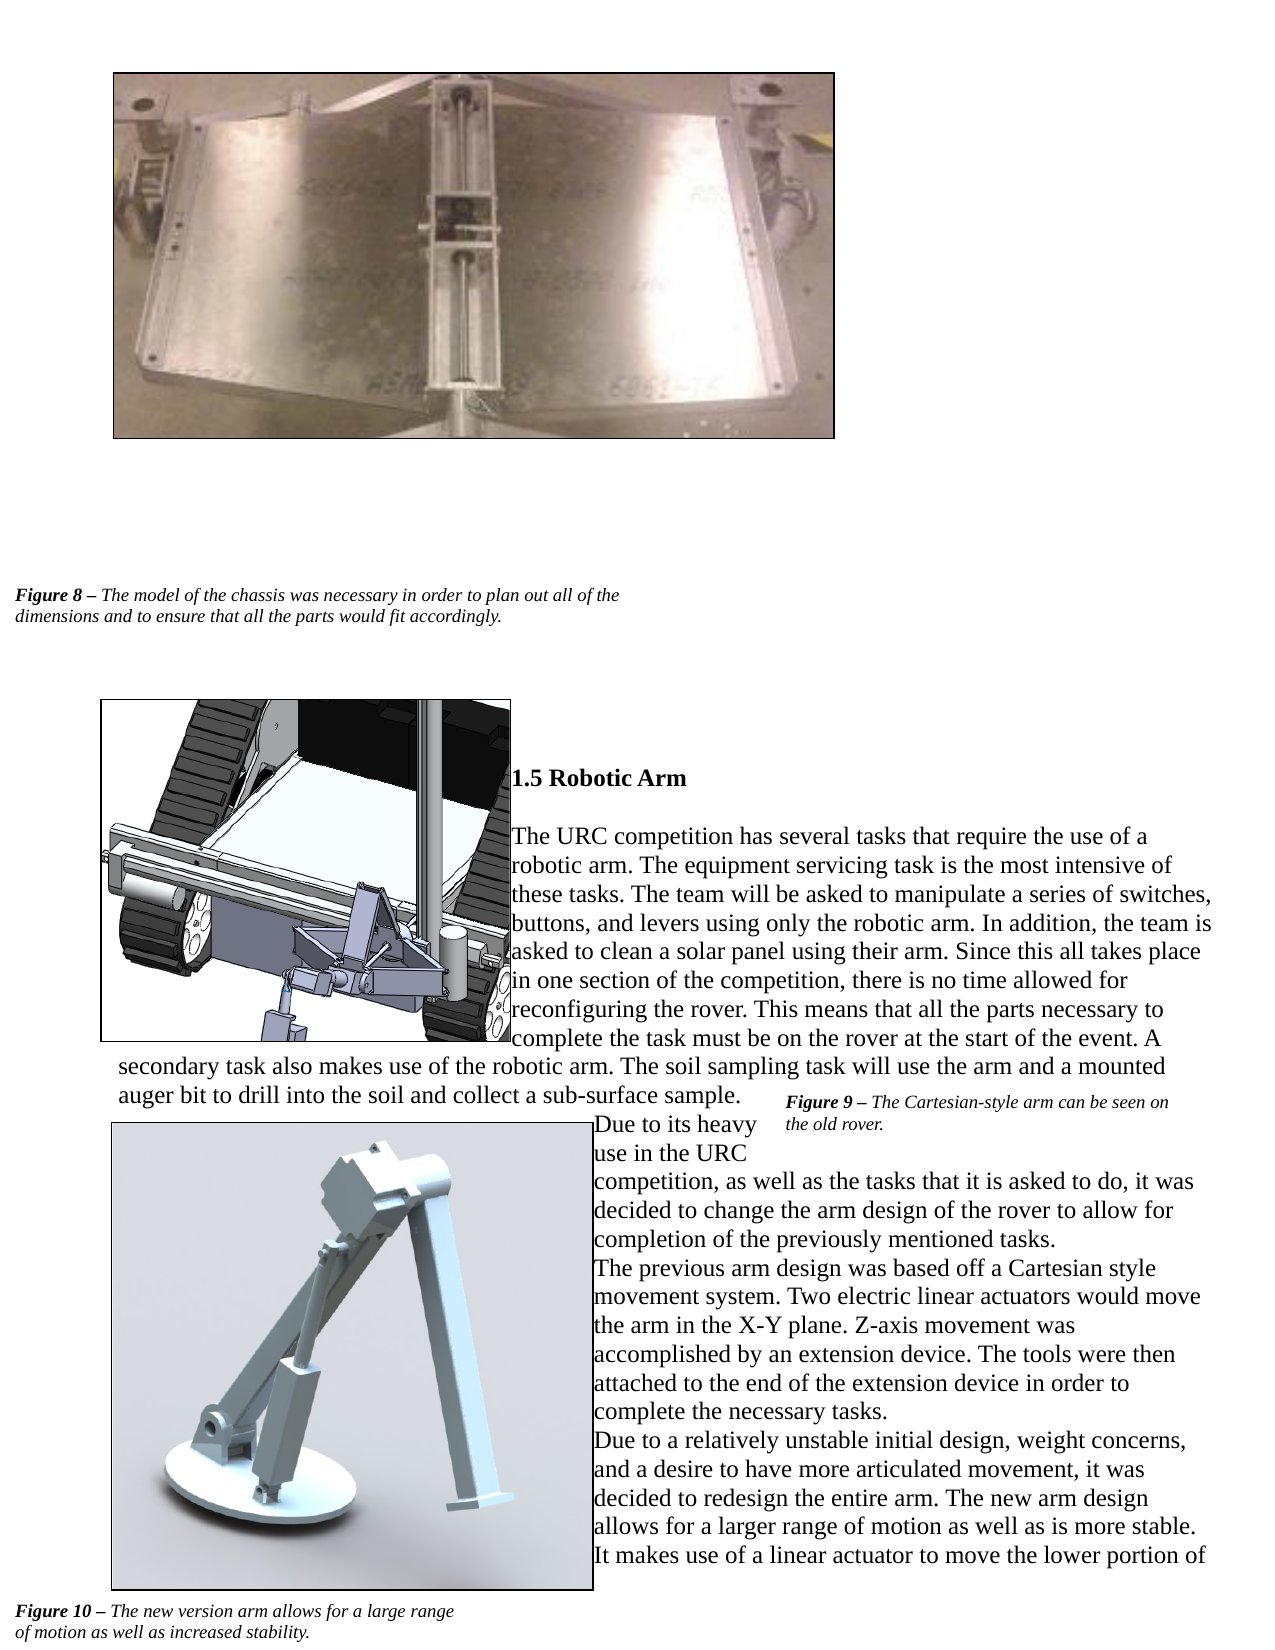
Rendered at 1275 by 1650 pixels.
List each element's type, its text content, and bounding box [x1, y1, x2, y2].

text Due to a relatively unstable initial design, weight concerns, and a desire to have more articulated movement, it was decided to redesign the entire arm. The new arm design allows for a larger range of motion as well as is more stable. It makes use of a linear actuator to move the lower portion of [594, 1425, 1216, 1569]
text Figure 9 – The Cartesian-style arm can be seen on the old rover. [785, 1091, 1197, 1134]
text [0, 1592, 483, 1650]
text The previous arm design was based off a Cartesian style movement system. Two electric linear actuators would move the arm in the X-Y plane. Z-axis movement was accomplished by an extension device. The tools were then attached to the end of the extension device in order to complete the necessary tasks. [594, 1253, 1216, 1425]
subtitle 1.5 Robotic Arm [511, 763, 1216, 792]
text Due to its heavy use in the URC competition, as well as the tasks that it is asked to do, it was decided to change the arm design of the rover to allow for completion of the previously mentioned tasks. [118, 1109, 1216, 1253]
text The URC competition has several tasks that require the use of a robotic arm. The equipment servicing task is the most intensive of these tasks. The team will be asked to manipulate a series of switches, buttons, and levers using only the robotic arm. In addition, the team is asked to clean a solar panel using their arm. Since this all takes place in one section of the competition, there is no time allowed for reconfiguring the rover. This means that all the parts necessary to complete the task must be on the rover at the start of the event. A secondary task also makes use of the robotic arm. The soil sampling task will use the arm and a mounted auger bit to drill into the soil and collect a sub-surface sample. [118, 821, 1216, 1141]
text Figure 10 – The new version arm allows for a large range of motion as well as increased stability. [15, 1600, 468, 1642]
text Figure 8 – The model of the chassis was necessary in order to plan out all of the dimensions and to ensure that all the parts would fit accordingly. [15, 583, 644, 627]
